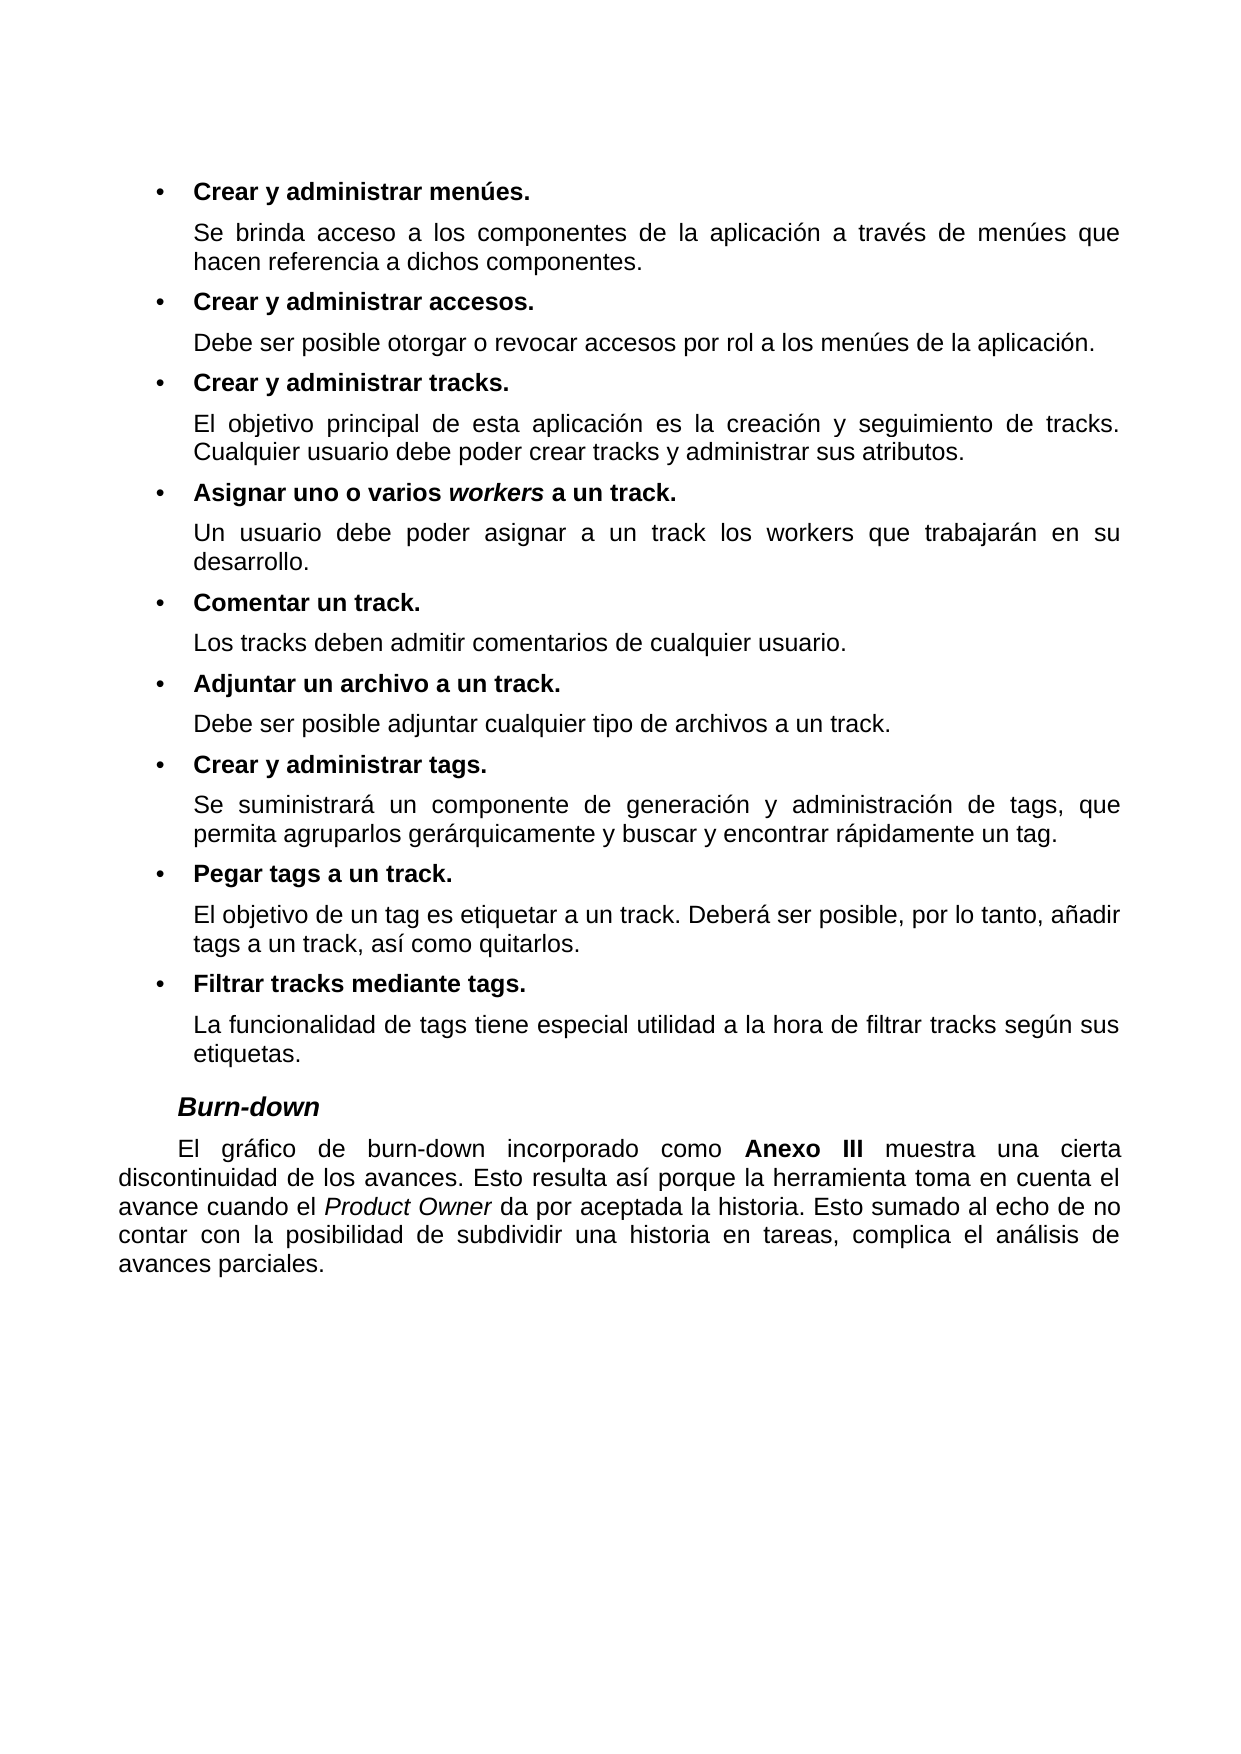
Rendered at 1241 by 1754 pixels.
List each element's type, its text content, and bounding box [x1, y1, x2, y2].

text Se brinda acceso a los componentes de la aplicación a través de menúes que hacen referencia a dichos componentes. [643, 246, 1122, 275]
list Asignar uno o varios workers a un track. [156, 478, 193, 507]
list Crear y administrar accesos. [535, 287, 1122, 316]
list Crear y administrar menúes. [531, 177, 1122, 206]
text El gráfico de burn-down incorporado como Anexo III muestra una cierta discontinuidad de los avances. Esto resulta así porque la herramienta toma en cuenta el avance cuando el Product Owner da por aceptada la historia. Esto sumado al echo de no contar con la posibilidad de subdividir una historia en tareas, complica el análisis de avances parciales. [332, 1249, 1122, 1278]
list Crear y administrar tracks. [156, 368, 193, 397]
text Los tracks deben admitir comentarios de cualquier usuario. [868, 628, 1122, 657]
list Adjuntar un archivo a un track. [561, 669, 1122, 697]
text Debe ser posible otorgar o revocar accesos por rol a los menúes de la aplicación. [193, 327, 1122, 356]
text Un usuario debe poder asignar a un track los workers que trabajarán en su desarrollo. [310, 547, 1122, 576]
list Crear y administrar menúes. [156, 177, 193, 206]
list Comentar un track. [156, 588, 193, 616]
subtitle Burn-down [328, 1091, 1122, 1122]
list Pegar tags a un track. [156, 859, 1122, 888]
text Debe ser posible adjuntar cualquier tipo de archivos a un track. [892, 709, 1122, 738]
list Comentar un track. [421, 588, 1122, 616]
list Filtrar tracks mediante tags. [156, 969, 193, 998]
list Crear y administrar accesos. [156, 287, 193, 316]
text La funcionalidad de tags tiene especial utilidad a la hora de filtrar tracks según sus etiquetas. [193, 1038, 1122, 1067]
list Adjuntar un archivo a un track. [156, 669, 193, 697]
text El objetivo principal de esta aplicación es la creación y seguimiento de tracks. Cualquier usuario debe poder crear tracks y administrar sus atributos. [966, 437, 1122, 466]
list Crear y administrar tracks. [510, 368, 1122, 397]
list Filtrar tracks mediante tags. [527, 969, 1122, 998]
list Crear y administrar tags. [156, 750, 193, 778]
list Crear y administrar tags. [488, 750, 1122, 778]
list Asignar uno o varios workers a un track. [677, 478, 1122, 507]
text El objetivo de un tag es etiquetar a un track. Deberá ser posible, por lo tanto, añadir tags a un track, así como quitarlos. [581, 929, 1122, 957]
